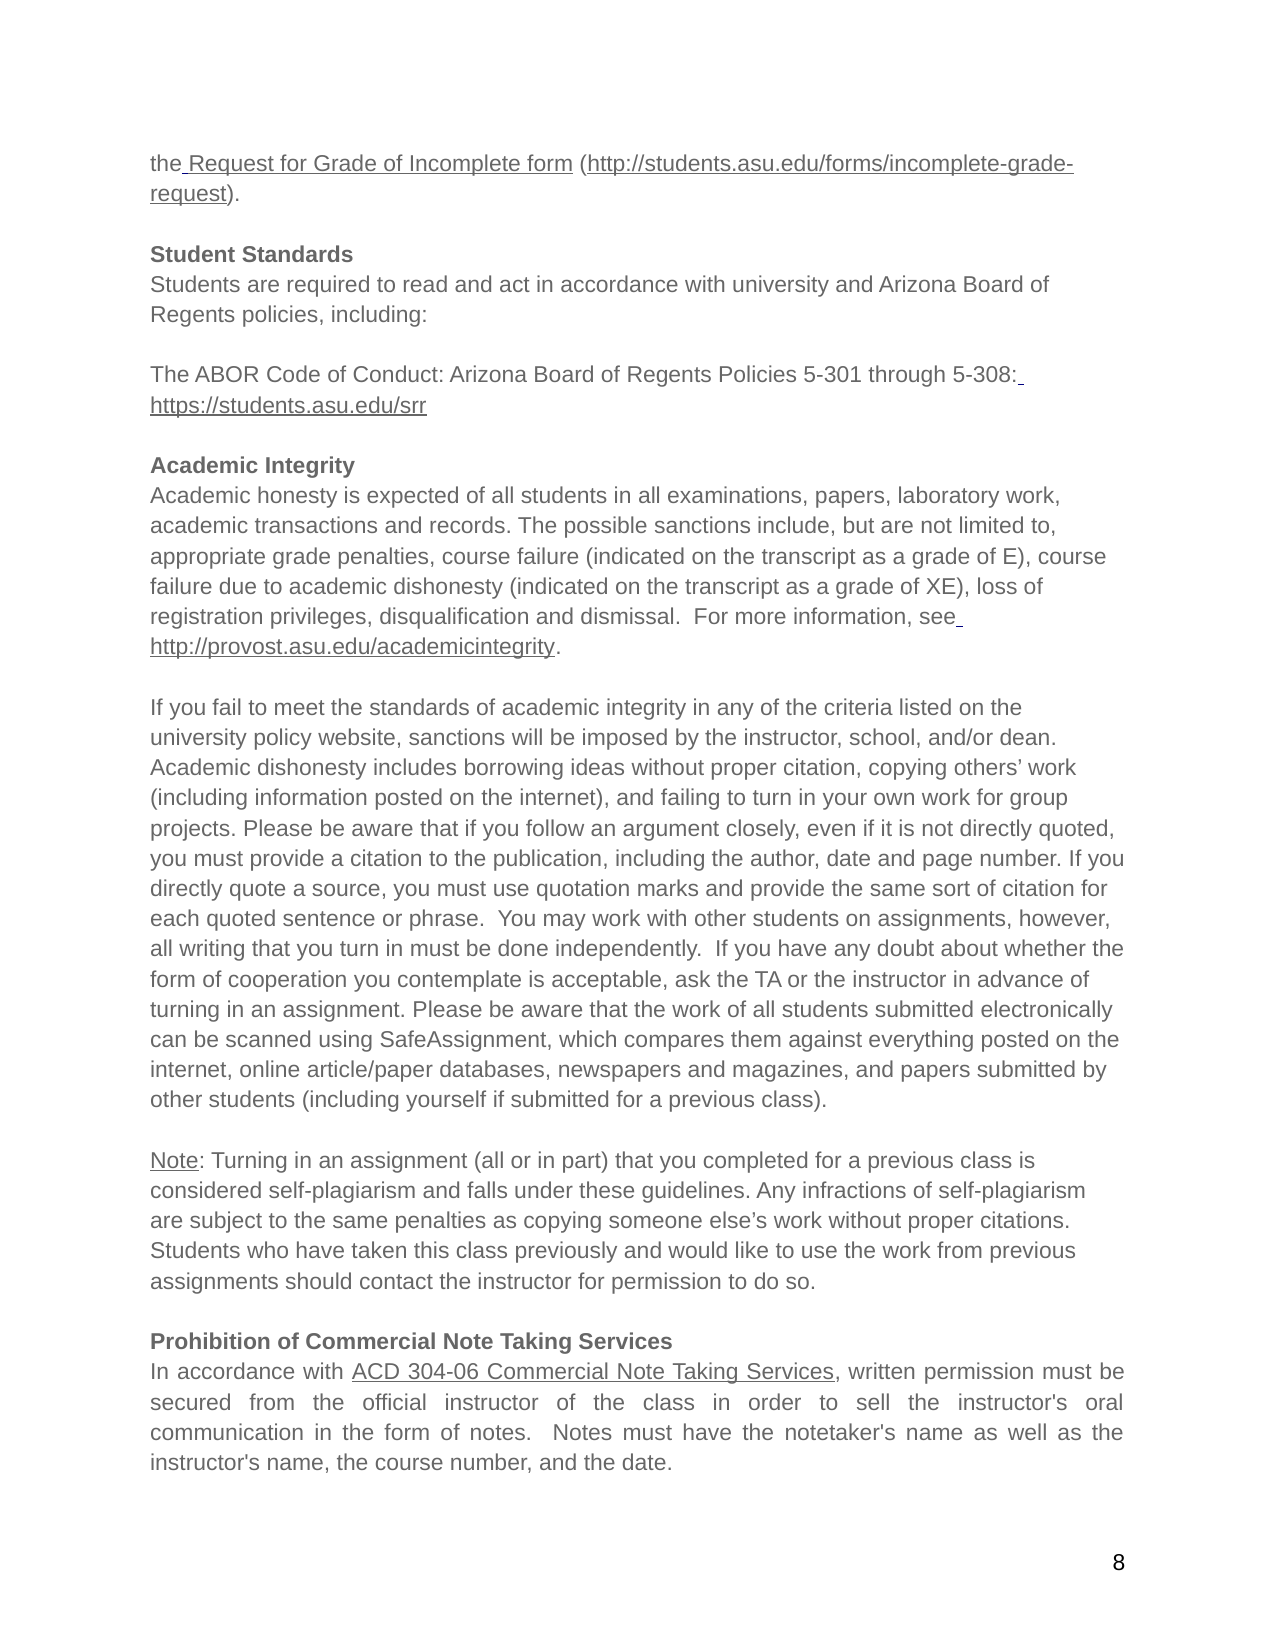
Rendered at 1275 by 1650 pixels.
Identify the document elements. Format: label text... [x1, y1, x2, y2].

text Prohibition of Commercial Note Taking Services [150, 1328, 1125, 1354]
text If you fail to meet the standards of academic integrity in any of the criteria listed on the university policy website, sanctions will be imposed by the instructor, school, and/or dean. Academic dishonesty includes borrowing ideas without proper citation, copying others’ work (including information posted on the internet), and failing to turn in your own work for group projects. Please be aware that if you follow an argument closely, even if it is not directly quoted, you must provide a citation to the publication, including the author, date and page number. If you directly quote a source, you must use quotation marks and provide the same sort of citation for each quoted sentence or phrase. You may work with other students on assignments, however, all writing that you turn in must be done independently. If you have any doubt about whether the form of cooperation you contemplate is acceptable, ask the TA or the instructor in advance of turning in an assignment. Please be aware that the work of all students submitted electronically can be scanned using SafeAssignment, which compares them against everything posted on the internet, online article/paper databases, newspapers and magazines, and papers submitted by other students (including yourself if submitted for a previous class). [150, 694, 1125, 1113]
text Academic Integrity [150, 452, 1125, 478]
text Student Standards [150, 241, 1125, 267]
text Academic honesty is expected of all students in all examinations, papers, laboratory work, academic transactions and records. The possible sanctions include, but are not limited to, appropriate grade penalties, course failure (indicated on the transcript as a grade of E), course failure due to academic dishonesty (indicated on the transcript as a grade of XE), loss of registration privileges, disqualification and dismissal. For more information, see http://provost.asu.edu/academicintegrity. [150, 482, 1125, 660]
text Students are required to read and act in accordance with university and Arizona Board of Regents policies, including: [150, 271, 1125, 327]
text The ABOR Code of Conduct: Arizona Board of Regents Policies 5-301 through 5-308: https://students.asu.edu/srr [150, 361, 1125, 418]
text In accordance with ACD 304-06 Commercial Note Taking Services, written permission must be secured from the official instructor of the class in order to sell the instructor's oral communication in the form of notes. Notes must have the notetaker's name as well as the instructor's name, the course number, and the date. [150, 1358, 1125, 1475]
text Note: Turning in an assignment (all or in part) that you completed for a previous class is considered self-plagiarism and falls under these guidelines. Any infractions of self-plagiarism are subject to the same penalties as copying someone else’s work without proper citations. Students who have taken this class previously and would like to use the work from previous assignments should contact the instructor for permission to do so. [150, 1147, 1125, 1294]
text the Request for Grade of Incomplete form (http://students.asu.edu/forms/incomplete-grade-request). [150, 150, 1125, 207]
